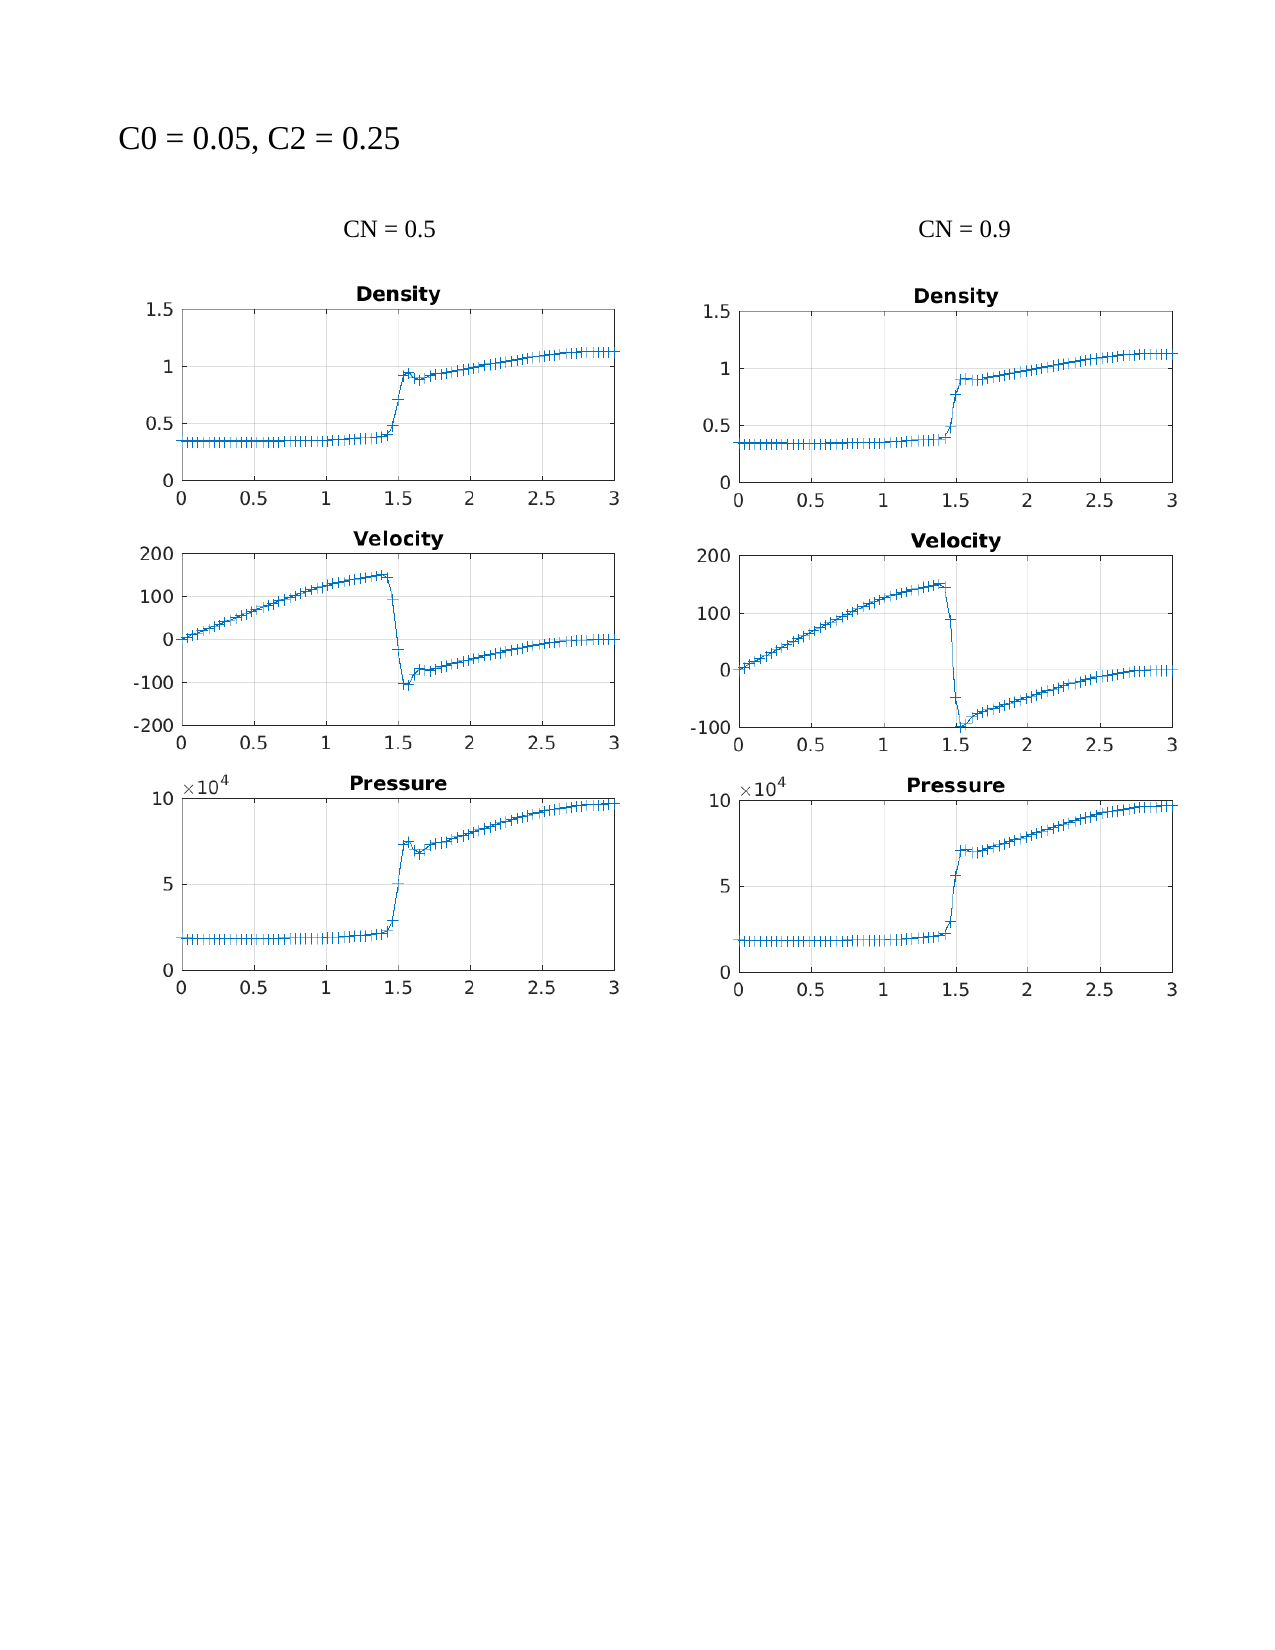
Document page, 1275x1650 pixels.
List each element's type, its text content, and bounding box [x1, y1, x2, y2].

text CN = 0.5 CN = 0.9 [118, 214, 1157, 243]
picture [109, 242, 1225, 1061]
text C0 = 0.05, C2 = 0.25 [118, 118, 1157, 156]
